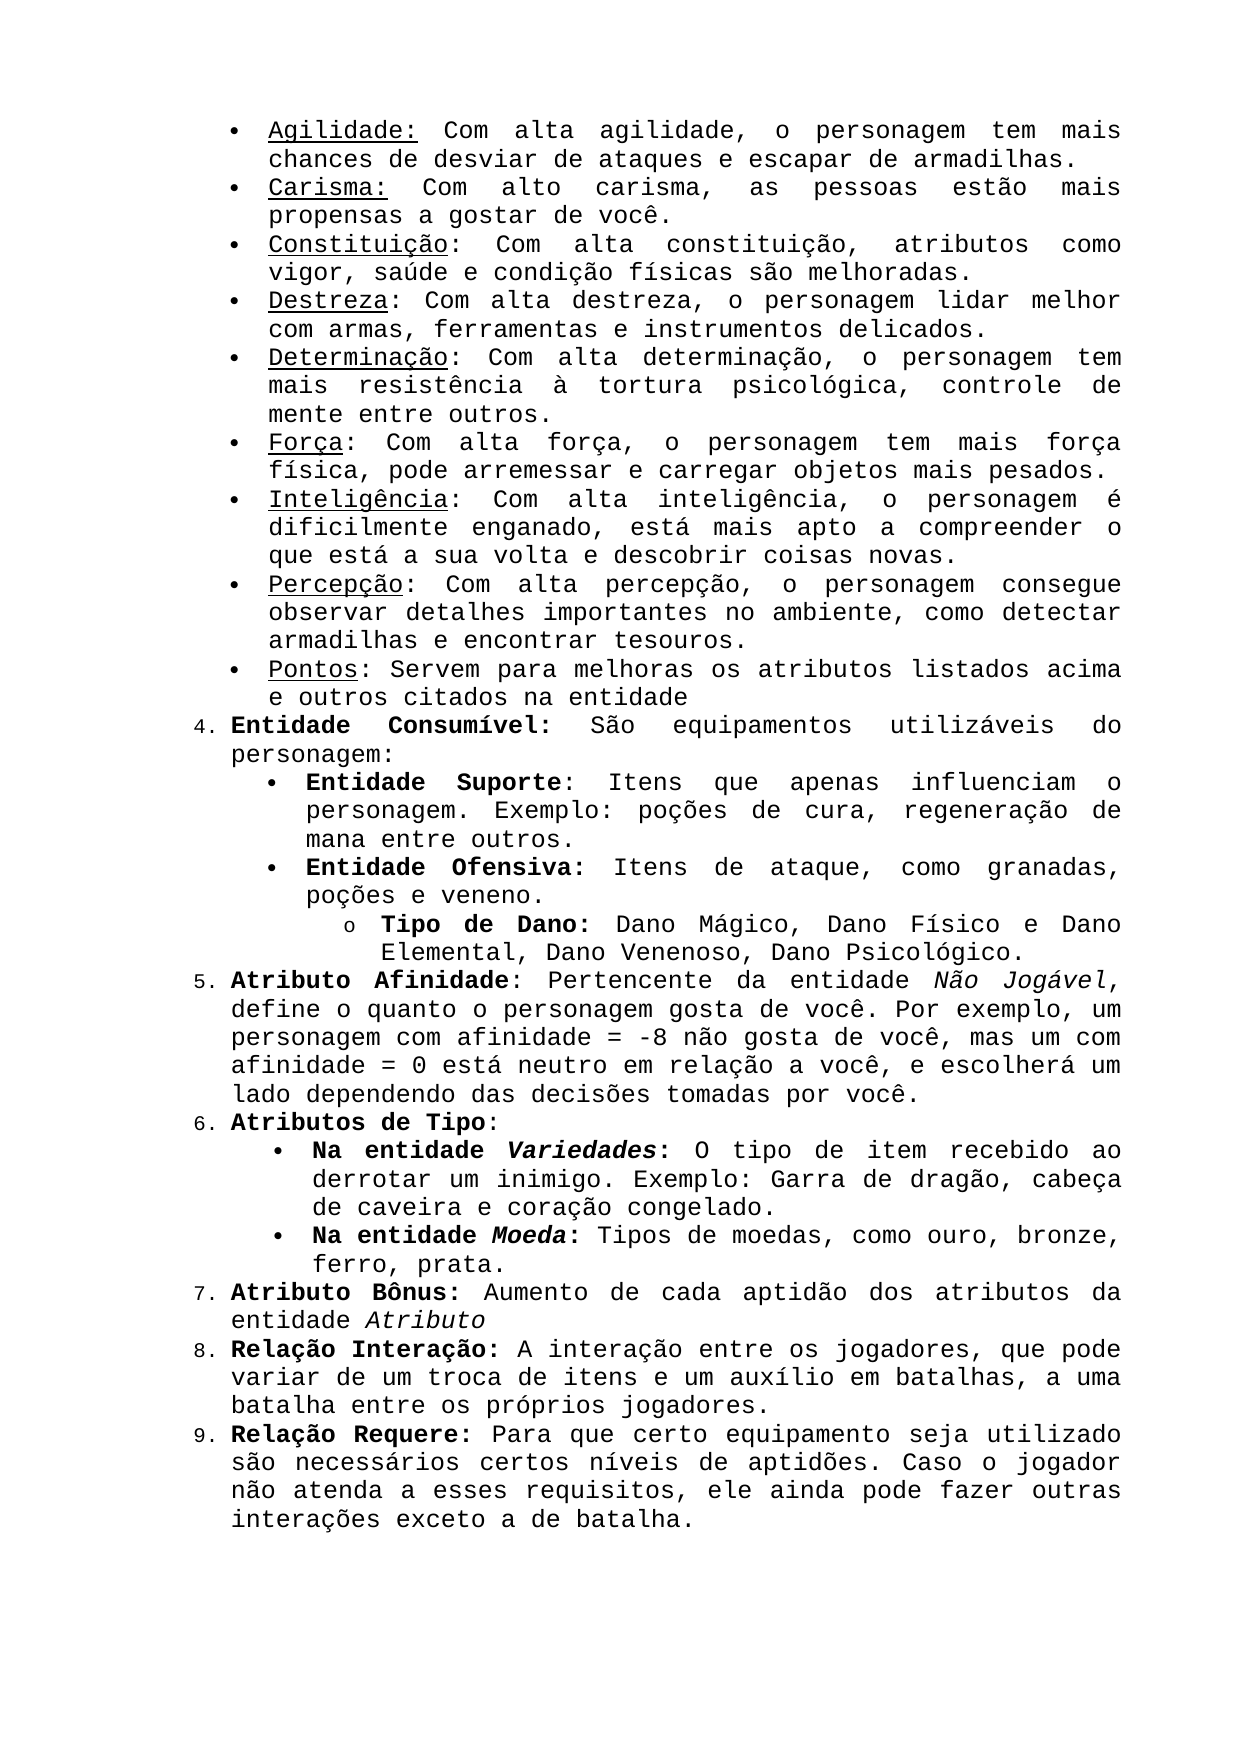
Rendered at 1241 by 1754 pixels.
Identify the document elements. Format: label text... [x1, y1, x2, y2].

list Na entidade Moeda: Tipos de moedas, como ouro, bronze, ferro, prata. [274, 1223, 1122, 1280]
list Entidade Suporte: Itens que apenas influenciam o personagem. Exemplo: poções de cura, regeneração de mana entre outros. [268, 770, 1122, 855]
list Atributo Bônus: Aumento de cada aptidão dos atributos da entidade Atributo [193, 1280, 1122, 1336]
list Carisma: Com alto carisma, as pessoas estão mais propensas a gostar de você. [231, 175, 1122, 231]
list Destreza: Com alta destreza, o personagem lidar melhor com armas, ferramentas e instrumentos delicados. [231, 288, 1122, 345]
list Atributo Afinidade: Pertencente da entidade Não Jogável, define o quanto o personagem gosta de você. Por exemplo, um personagem com afinidade = -8 não gosta de você, mas um com afinidade = 0 está neutro em relação a você, e escolherá um lado dependendo das decisões tomadas por você. [193, 968, 1122, 1110]
list Pontos: Servem para melhoras os atributos listados acima e outros citados na entidade [231, 656, 1122, 713]
list Inteligência: Com alta inteligência, o personagem é dificilmente enganado, está mais apto a compreender o que está a sua volta e descobrir coisas novas. [231, 486, 1122, 571]
list Na entidade Variedades: O tipo de item recebido ao derrotar um inimigo. Exemplo: Garra de dragão, cabeça de caveira e coração congelado. [274, 1138, 1122, 1223]
list Percepção: Com alta percepção, o personagem consegue observar detalhes importantes no ambiente, como detectar armadilhas e encontrar tesouros. [231, 571, 1122, 656]
list Entidade Ofensiva: Itens de ataque, como granadas, poções e veneno. [268, 855, 1122, 911]
list Entidade Consumível: São equipamentos utilizáveis do personagem: [193, 713, 1122, 770]
list Determinação: Com alta determinação, o personagem tem mais resistência à tortura psicológica, controle de mente entre outros. [231, 345, 1122, 430]
list Atributos de Tipo: [193, 1110, 1122, 1138]
list Relação Interação: A interação entre os jogadores, que pode variar de um troca de itens e um auxílio em batalhas, a uma batalha entre os próprios jogadores. [193, 1336, 1122, 1421]
list Tipo de Dano: Dano Mágico, Dano Físico e Dano Elemental, Dano Venenoso, Dano Psicológico. [343, 911, 1122, 968]
list Constituição: Com alta constituição, atributos como vigor, saúde e condição físicas são melhoradas. [231, 231, 1122, 288]
list Agilidade: Com alta agilidade, o personagem tem mais chances de desviar de ataques e escapar de armadilhas. [231, 118, 1122, 175]
list Força: Com alta força, o personagem tem mais força física, pode arremessar e carregar objetos mais pesados. [231, 430, 1122, 486]
list Relação Requere: Para que certo equipamento seja utilizado são necessários certos níveis de aptidões. Caso o jogador não atenda a esses requisitos, ele ainda pode fazer outras interações exceto a de batalha. [193, 1421, 1122, 1535]
